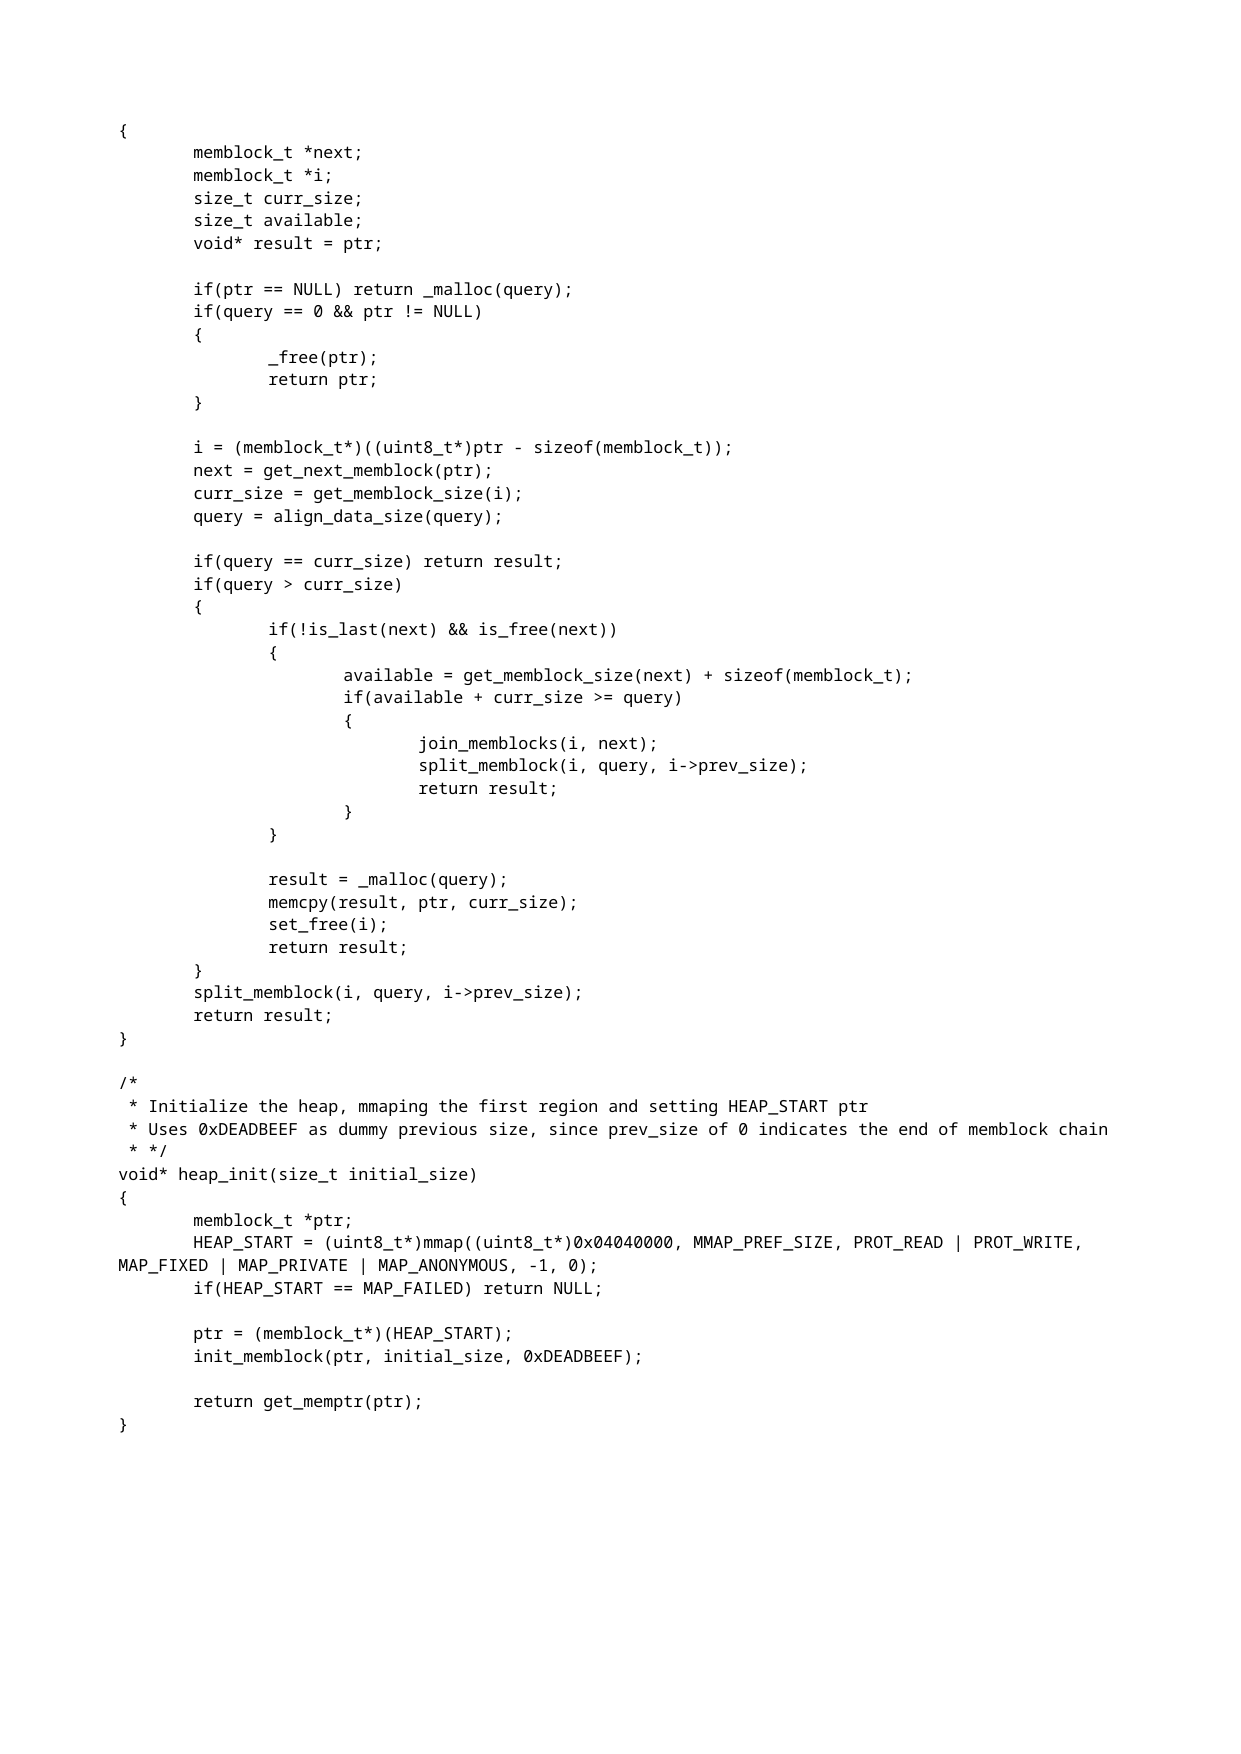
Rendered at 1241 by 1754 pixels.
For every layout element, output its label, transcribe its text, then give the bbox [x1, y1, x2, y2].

text { memblock_t *next; memblock_t *i; size_t curr_size; size_t available; void* result = ptr; if(ptr == NULL) return _malloc(query); if(query == 0 && ptr != NULL) { _free(ptr); return ptr; } i = (memblock_t*)((uint8_t*)ptr - sizeof(memblock_t)); next = get_next_memblock(ptr); curr_size = get_memblock_size(i); query = align_data_size(query); if(query == curr_size) return result; if(query > curr_size) { if(!is_last(next) && is_free(next)) { available = get_memblock_size(next) + sizeof(memblock_t); if(available + curr_size >= query) { join_memblocks(i, next); split_memblock(i, query, i->prev_size); return result; } } result = _malloc(query); memcpy(result, ptr, curr_size); set_free(i); return result; } split_memblock(i, query, i->prev_size); return result; } /* * Initialize the heap, mmaping the first region and setting HEAP_START ptr * Uses 0xDEADBEEF as dummy previous size, since prev_size of 0 indicates the end of memblock chain * */ void* heap_init(size_t initial_size) { memblock_t *ptr; HEAP_START = (uint8_t*)mmap((uint8_t*)0x04040000, MMAP_PREF_SIZE, PROT_READ | PROT_WRITE, MAP_FIXED | MAP_PRIVATE | MAP_ANONYMOUS, -1, 0); if(HEAP_START == MAP_FAILED) return NULL; ptr = (memblock_t*)(HEAP_START); init_memblock(ptr, initial_size, 0xDEADBEEF); return get_memptr(ptr); } [118, 118, 1181, 1435]
